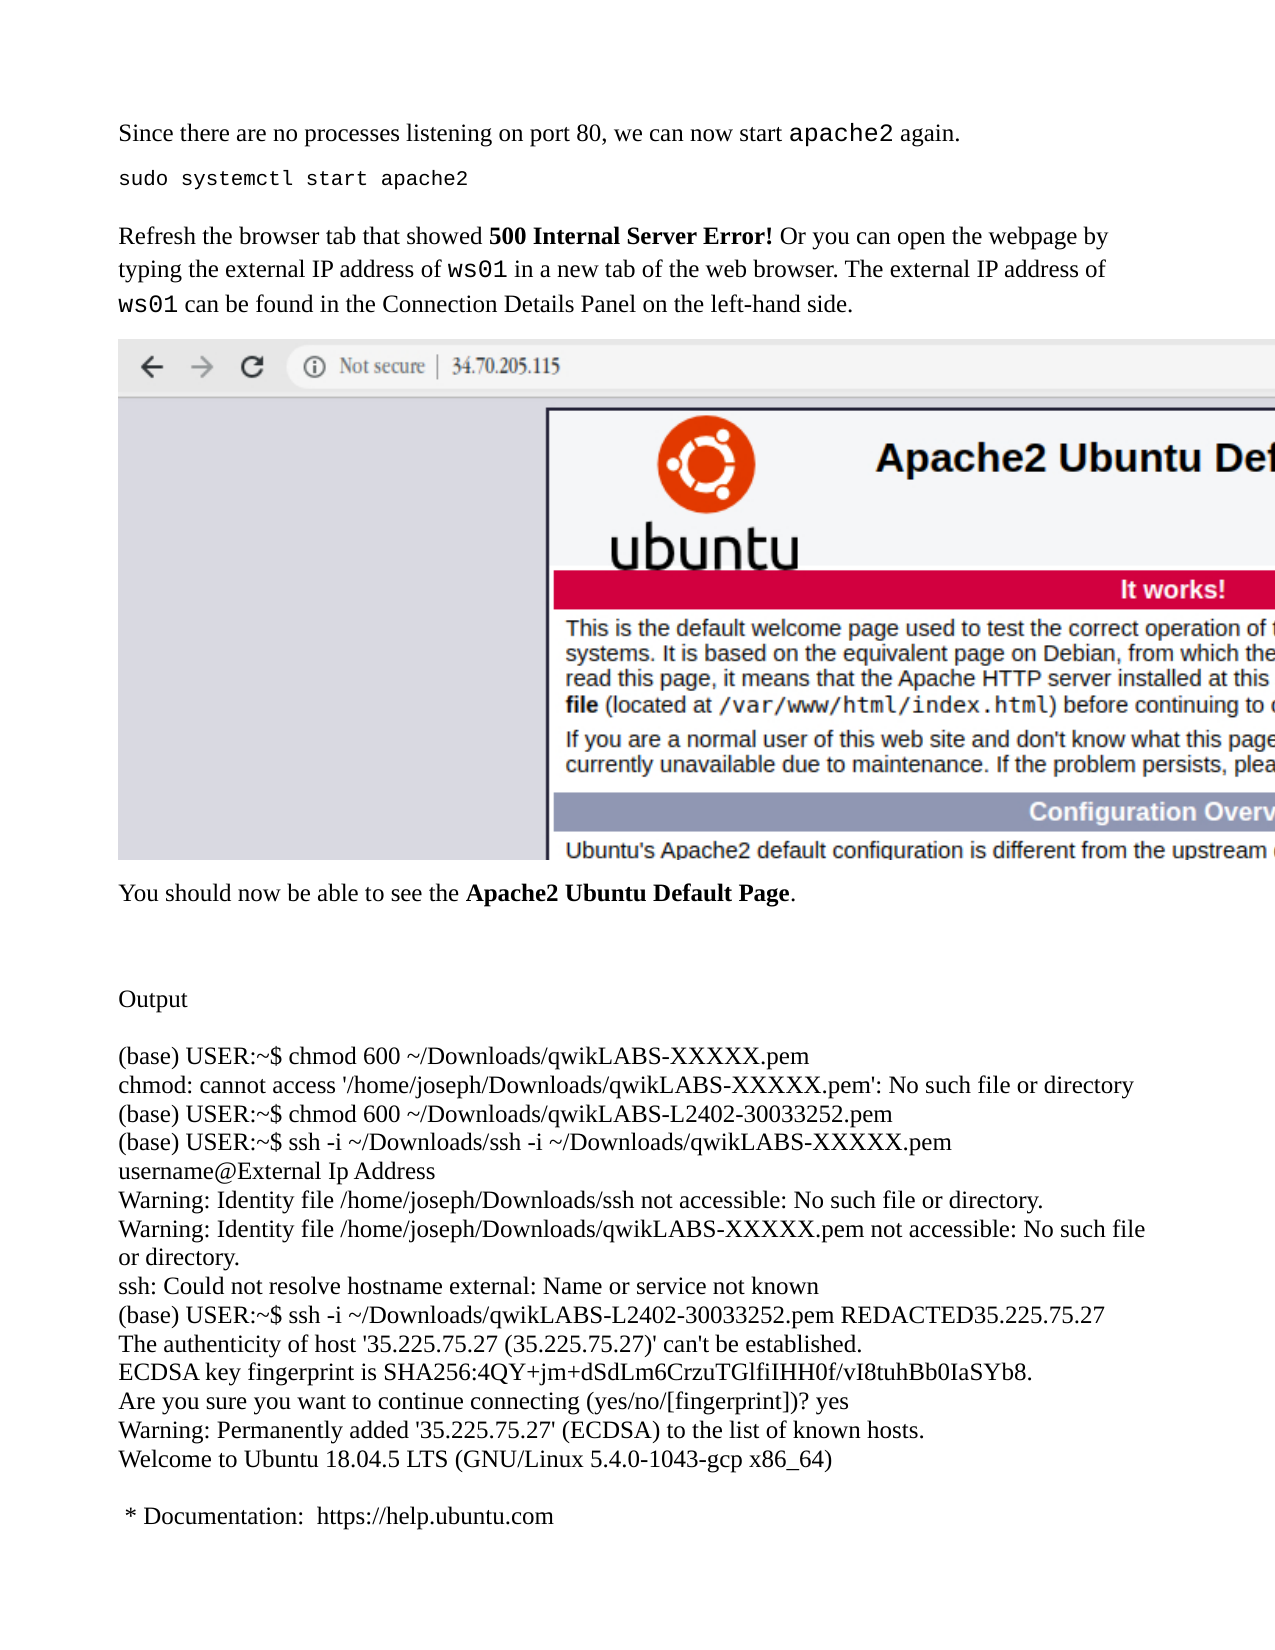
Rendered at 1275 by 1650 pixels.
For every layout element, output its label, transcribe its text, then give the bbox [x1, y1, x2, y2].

text You should now be able to see the Apache2 Ubuntu Default Page. [118, 878, 1157, 907]
text (base) USER:~$ chmod 600 ~/Downloads/qwikLABS-L2402-30033252.pem [118, 1099, 1157, 1127]
text chmod: cannot access '/home/joseph/Downloads/qwikLABS-XXXXX.pem': No such file or directory [118, 1070, 1157, 1099]
text * Documentation: https://help.ubuntu.com [118, 1501, 1157, 1530]
text Refresh the browser tab that showed 500 Internal Server Error! Or you can open the webpage by typing the external IP address of ws01 in a new tab of the web browser. The external IP address of ws01 can be found in the Connection Details Panel on the left-hand side. [118, 221, 1157, 320]
text Welcome to Ubuntu 18.04.5 LTS (GNU/Linux 5.4.0-1043-gcp x86_64) [118, 1444, 1157, 1472]
text Are you sure you want to continue connecting (yes/no/[fingerprint])? yes [118, 1386, 1157, 1415]
text The authenticity of host '35.225.75.27 (35.225.75.27)' can't be established. [118, 1329, 1157, 1357]
text Since there are no processes listening on port 80, we can now start apache2 again. [118, 118, 1157, 149]
text Warning: Identity file /home/joseph/Downloads/ssh not accessible: No such file or directory. [118, 1185, 1157, 1214]
text sudo systemctl start apache2 [118, 168, 1157, 192]
text (base) USER:~$ ssh -i ~/Downloads/ssh -i ~/Downloads/qwikLABS-XXXXX.pem username@External Ip Address [118, 1127, 1157, 1185]
text ssh: Could not resolve hostname external: Name or service not known [118, 1271, 1157, 1300]
text (base) USER:~$ ssh -i ~/Downloads/qwikLABS-L2402-30033252.pem REDACTED35.225.75.27 [118, 1300, 1157, 1329]
text Warning: Identity file /home/joseph/Downloads/qwikLABS-XXXXX.pem not accessible: No such file or directory. [118, 1214, 1157, 1271]
text (base) USER:~$ chmod 600 ~/Downloads/qwikLABS-XXXXX.pem [118, 1041, 1157, 1070]
text ECDSA key fingerprint is SHA256:4QY+jm+dSdLm6CrzuTGlfiIHH0f/vI8tuhBb0IaSYb8. [118, 1357, 1157, 1386]
text Warning: Permanently added '35.225.75.27' (ECDSA) to the list of known hosts. [118, 1415, 1157, 1444]
text Output [118, 984, 1157, 1012]
picture [118, 339, 1275, 860]
